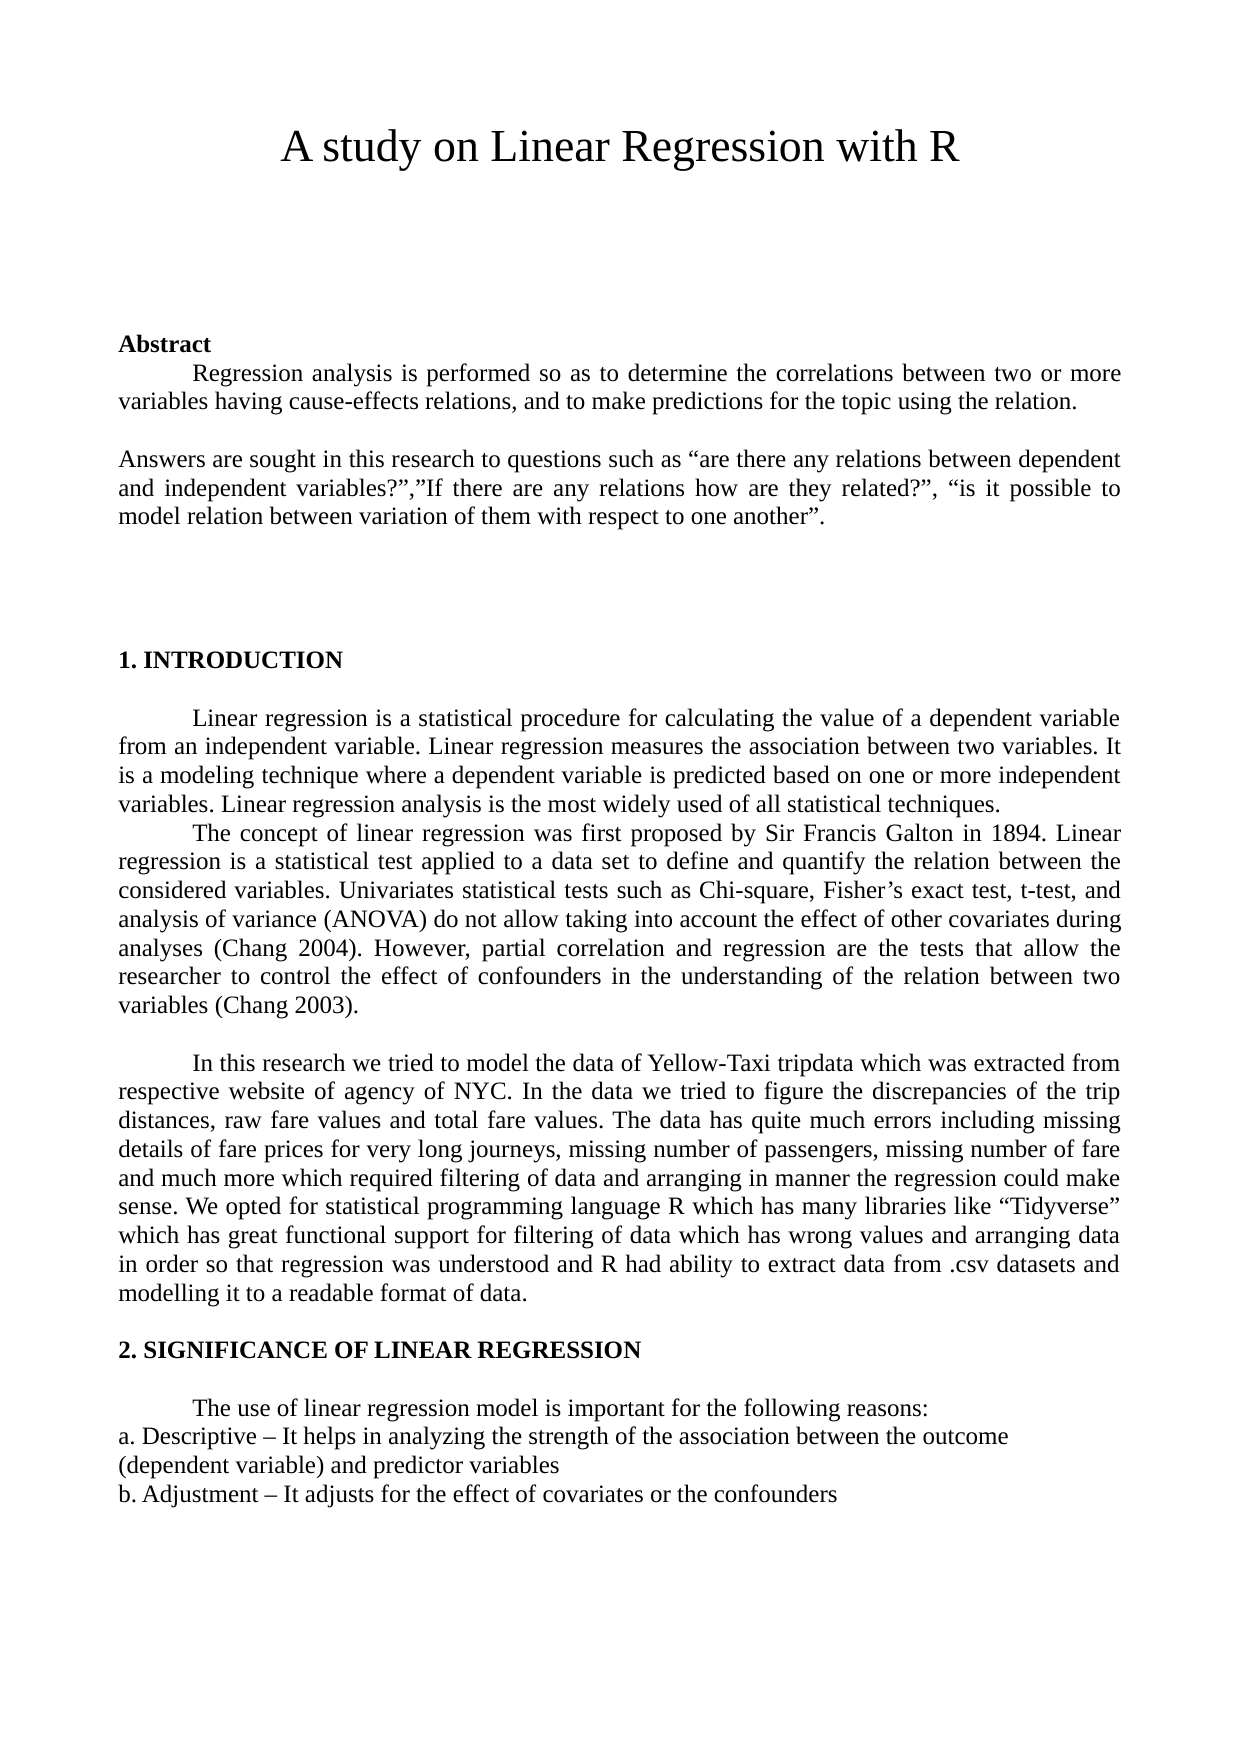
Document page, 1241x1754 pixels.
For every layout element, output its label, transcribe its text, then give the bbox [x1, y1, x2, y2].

text The concept of linear regression was first proposed by Sir Francis Galton in 1894. Linear regression is a statistical test applied to a data set to define and quantify the relation between the considered variables. Univariates statistical tests such as Chi-square, Fisher’s exact test, t-test, and analysis of variance (ANOVA) do not allow taking into account the effect of other covariates during analyses (Chang 2004). However, partial correlation and regression are the tests that allow the researcher to control the effect of confounders in the understanding of the relation between two variables (Chang 2003). [118, 818, 1122, 1019]
text The use of linear regression model is important for the following reasons: [118, 1393, 1122, 1421]
text 1. INTRODUCTION [118, 645, 1122, 674]
text A study on Linear Regression with R [118, 118, 1122, 171]
text 2. SIGNIFICANCE OF LINEAR REGRESSION [118, 1335, 1122, 1364]
text b. Adjustment – It adjusts for the effect of covariates or the confounders [118, 1479, 1122, 1508]
text In this research we tried to model the data of Yellow-Taxi tripdata which was extracted from respective website of agency of NYC. In the data we tried to figure the discrepancies of the trip distances, raw fare values and total fare values. The data has quite much errors including missing details of fare prices for very long journeys, missing number of passengers, missing number of fare and much more which required filtering of data and arranging in manner the regression could make sense. We opted for statistical programming language R which has many libraries like “Tidyverse” which has great functional support for filtering of data which has wrong values and arranging data in order so that regression was understood and R had ability to extract data from .csv datasets and modelling it to a readable format of data. [118, 1048, 1122, 1306]
text Regression analysis is performed so as to determine the correlations between two or more variables having cause-effects relations, and to make predictions for the topic using the relation. [118, 358, 1122, 415]
text Abstract [118, 329, 1122, 358]
text a. Descriptive – It helps in analyzing the strength of the association between the outcome (dependent variable) and predictor variables [118, 1421, 1122, 1479]
text Linear regression is a statistical procedure for calculating the value of a dependent variable from an independent variable. Linear regression measures the association between two variables. It is a modeling technique where a dependent variable is predicted based on one or more independent variables. Linear regression analysis is the most widely used of all statistical techniques. [118, 703, 1122, 818]
text Answers are sought in this research to questions such as “are there any relations between dependent and independent variables?”,”If there are any relations how are they related?”, “is it possible to model relation between variation of them with respect to one another”. [118, 444, 1122, 530]
